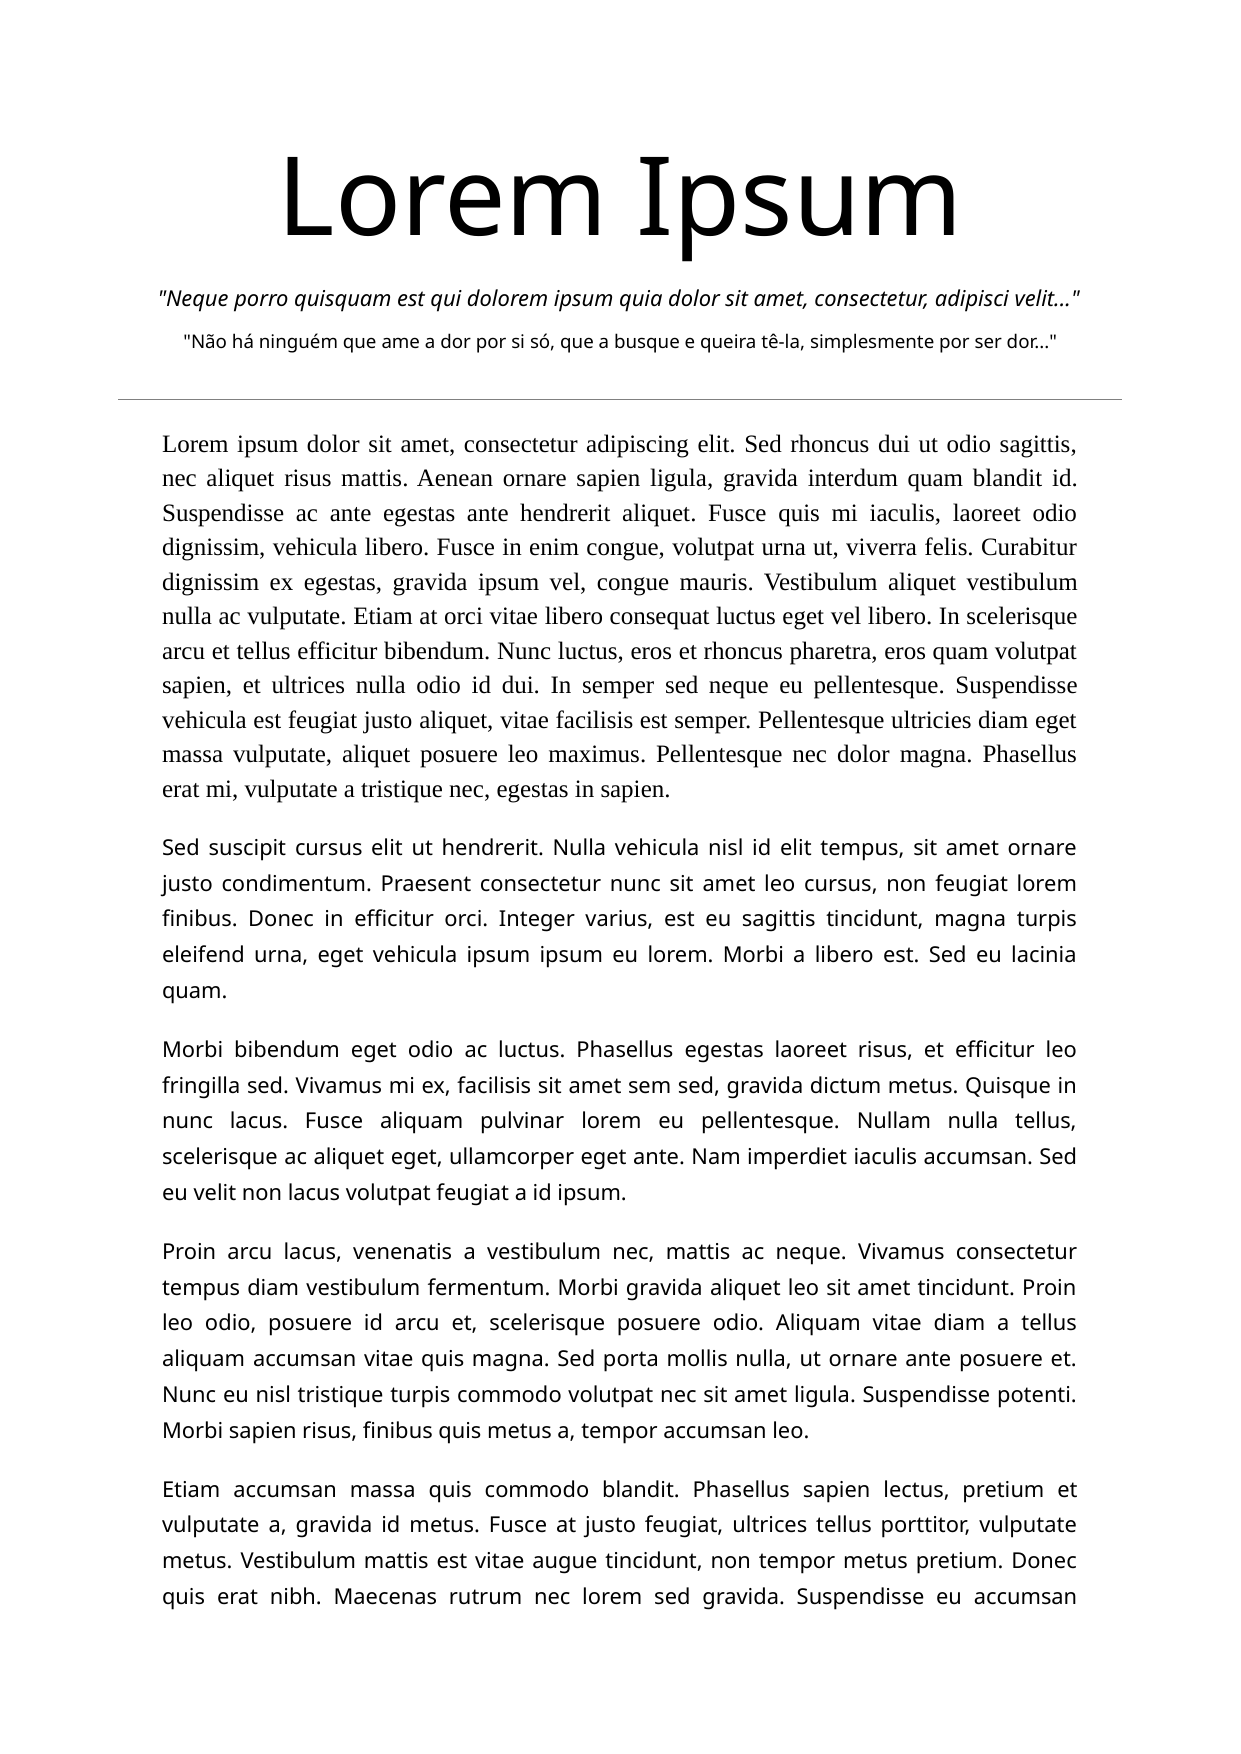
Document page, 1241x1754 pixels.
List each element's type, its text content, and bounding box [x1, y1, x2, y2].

text Lorem ipsum dolor sit amet, consectetur adipiscing elit. Sed rhoncus dui ut odio sagittis, nec aliquet risus mattis. Aenean ornare sapien ligula, gravida interdum quam blandit id. Suspendisse ac ante egestas ante hendrerit aliquet. Fusce quis mi iaculis, laoreet odio dignissim, vehicula libero. Fusce in enim congue, volutpat urna ut, viverra felis. Curabitur dignissim ex egestas, gravida ipsum vel, congue mauris. Vestibulum aliquet vestibulum nulla ac vulputate. Etiam at orci vitae libero consequat luctus eget vel libero. In scelerisque arcu et tellus efficitur bibendum. Nunc luctus, eros et rhoncus pharetra, eros quam volutpat sapien, et ultrices nulla odio id dui. In semper sed neque eu pellentesque. Suspendisse vehicula est feugiat justo aliquet, vitae facilisis est semper. Pellentesque ultricies diam eget massa vulputate, aliquet posuere leo maximus. Pellentesque nec dolor magna. Phasellus erat mi, vulputate a tristique nec, egestas in sapien. [162, 429, 1078, 803]
text Sed suscipit cursus elit ut hendrerit. Nulla vehicula nisl id elit tempus, sit amet ornare justo condimentum. Praesent consectetur nunc sit amet leo cursus, non feugiat lorem finibus. Donec in efficitur orci. Integer varius, est eu sagittis tincidunt, magna turpis eleifend urna, eget vehicula ipsum ipsum eu lorem. Morbi a libero est. Sed eu lacinia quam. [162, 832, 1078, 1004]
subtitle Lorem Ipsum [118, 118, 1122, 267]
text Etiam accumsan massa quis commodo blandit. Phasellus sapien lectus, pretium et vulputate a, gravida id metus. Fusce at justo feugiat, ultrices tellus porttitor, vulputate metus. Vestibulum mattis est vitae augue tincidunt, non tempor metus pretium. Donec quis erat nibh. Maecenas rutrum nec lorem sed gravida. Suspendisse eu accumsan [162, 1474, 1078, 1611]
text Morbi bibendum eget odio ac luctus. Phasellus egestas laoreet risus, et efficitur leo fringilla sed. Vivamus mi ex, facilisis sit amet sem sed, gravida dictum metus. Quisque in nunc lacus. Fusce aliquam pulvinar lorem eu pellentesque. Nullam nulla tellus, scelerisque ac aliquet eget, ullamcorper eget ante. Nam imperdiet iaculis accumsan. Sed eu velit non lacus volutpat feugiat a id ipsum. [162, 1034, 1078, 1207]
subtitle "Neque porro quisquam est qui dolorem ipsum quia dolor sit amet, consectetur, adipisci velit..." [134, 283, 1106, 312]
text Proin arcu lacus, venenatis a vestibulum nec, mattis ac neque. Vivamus consectetur tempus diam vestibulum fermentum. Morbi gravida aliquet leo sit amet tincidunt. Proin leo odio, posuere id arcu et, scelerisque posuere odio. Aliquam vitae diam a tellus aliquam accumsan vitae quis magna. Sed porta mollis nulla, ut ornare ante posuere et. Nunc eu nisl tristique turpis commodo volutpat nec sit amet ligula. Suspendisse potenti. Morbi sapien risus, finibus quis metus a, tempor accumsan leo. [162, 1236, 1078, 1444]
subtitle "Não há ninguém que ame a dor por si só, que a busque e queira tê-la, simplesmente por ser dor..." [134, 328, 1106, 354]
